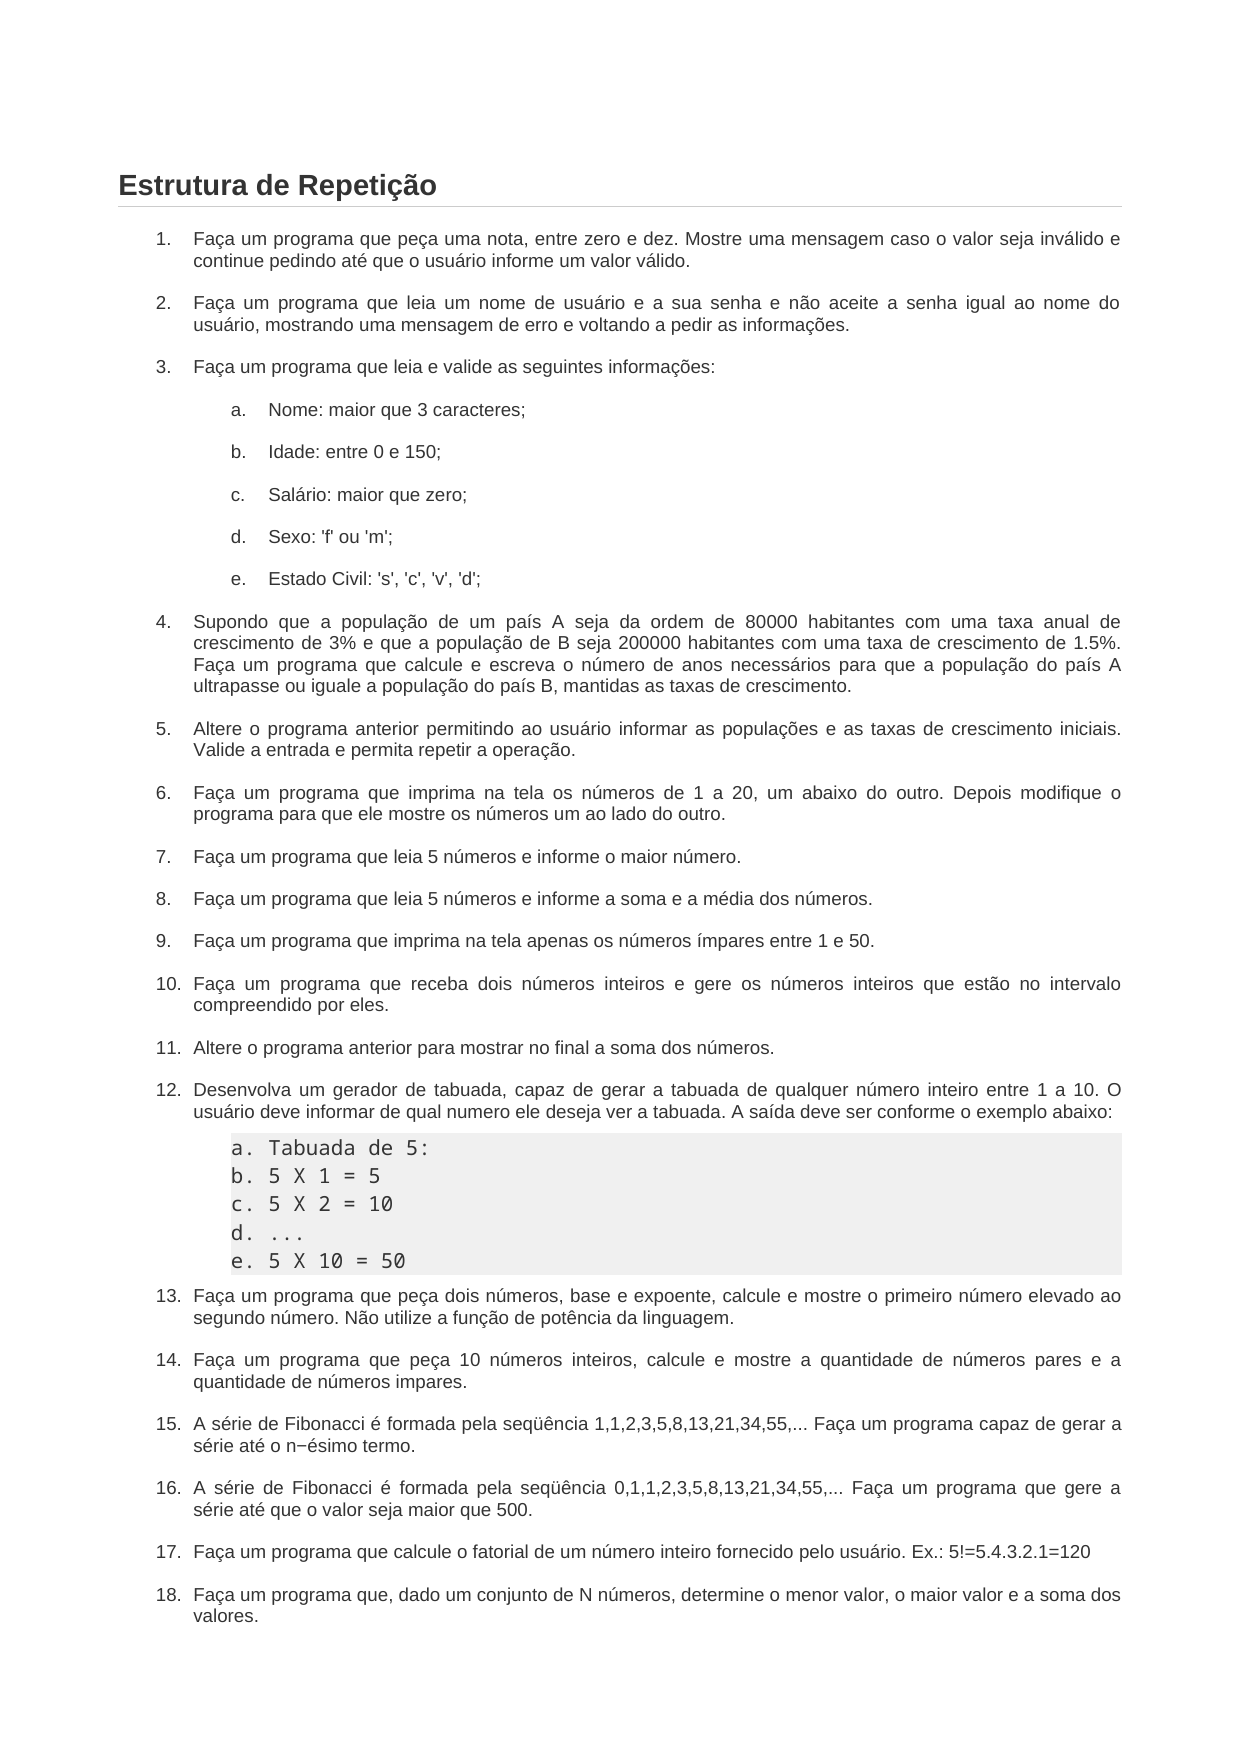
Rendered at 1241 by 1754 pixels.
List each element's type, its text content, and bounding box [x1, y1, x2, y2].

list Salário: maior que zero; [231, 483, 1122, 505]
list Idade: entre 0 e 150; [231, 441, 1122, 462]
list Faça um programa que peça uma nota, entre zero e dez. Mostre uma mensagem caso o valor seja inválido e continue pedindo até que o usuário informe um valor válido. [156, 228, 1122, 271]
list 5 X 10 = 50 [231, 1246, 1122, 1275]
list Estado Civil: 's', 'c', 'v', 'd'; [231, 568, 1122, 590]
list 5 X 2 = 10 [231, 1189, 1122, 1218]
list Desenvolva um gerador de tabuada, capaz de gerar a tabuada de qualquer número inteiro entre 1 a 10. O usuário deve informar de qual numero ele deseja ver a tabuada. A saída deve ser conforme o exemplo abaixo: [156, 1079, 1122, 1122]
list Faça um programa que peça dois números, base e expoente, calcule e mostre o primeiro número elevado ao segundo número. Não utilize a função de potência da linguagem. [156, 1285, 1122, 1328]
list Tabuada de 5: [231, 1133, 1122, 1161]
list Nome: maior que 3 caracteres; [231, 398, 1122, 420]
list Sexo: 'f' ou 'm'; [231, 526, 1122, 547]
list Faça um programa que peça 10 números inteiros, calcule e mostre a quantidade de números pares e a quantidade de números impares. [156, 1349, 1122, 1392]
list Altere o programa anterior permitindo ao usuário informar as populações e as taxas de crescimento iniciais. Valide a entrada e permita repetir a operação. [156, 718, 1122, 761]
list Faça um programa que imprima na tela apenas os números ímpares entre 1 e 50. [156, 930, 1122, 952]
list Faça um programa que leia um nome de usuário e a sua senha e não aceite a senha igual ao nome do usuário, mostrando uma mensagem de erro e voltando a pedir as informações. [156, 292, 1122, 335]
list 5 X 1 = 5 [231, 1161, 1122, 1189]
list Altere o programa anterior para mostrar no final a soma dos números. [156, 1037, 1122, 1058]
list ... [231, 1218, 1122, 1246]
list Faça um programa que leia 5 números e informe a soma e a média dos números. [156, 888, 1122, 909]
list A série de Fibonacci é formada pela seqüência 0,1,1,2,3,5,8,13,21,34,55,... Faça um programa que gere a série até que o valor seja maior que 500. [156, 1477, 1122, 1520]
list Faça um programa que receba dois números inteiros e gere os números inteiros que estão no intervalo compreendido por eles. [156, 973, 1122, 1016]
text Estrutura de Repetição [118, 168, 1122, 206]
list Faça um programa que calcule o fatorial de um número inteiro fornecido pelo usuário. Ex.: 5!=5.4.3.2.1=120 [156, 1541, 1122, 1563]
list Faça um programa que leia e valide as seguintes informações: [156, 356, 1122, 378]
list Faça um programa que imprima na tela os números de 1 a 20, um abaixo do outro. Depois modifique o programa para que ele mostre os números um ao lado do outro. [156, 782, 1122, 825]
list Faça um programa que leia 5 números e informe o maior número. [156, 846, 1122, 867]
list A série de Fibonacci é formada pela seqüência 1,1,2,3,5,8,13,21,34,55,... Faça um programa capaz de gerar a série até o n−ésimo termo. [156, 1413, 1122, 1456]
list Supondo que a população de um país A seja da ordem de 80000 habitantes com uma taxa anual de crescimento de 3% e que a população de B seja 200000 habitantes com uma taxa de crescimento de 1.5%. Faça um programa que calcule e escreva o número de anos necessários para que a população do país A ultrapasse ou iguale a população do país B, mantidas as taxas de crescimento. [156, 611, 1122, 697]
list Faça um programa que, dado um conjunto de N números, determine o menor valor, o maior valor e a soma dos valores. [156, 1583, 1122, 1627]
